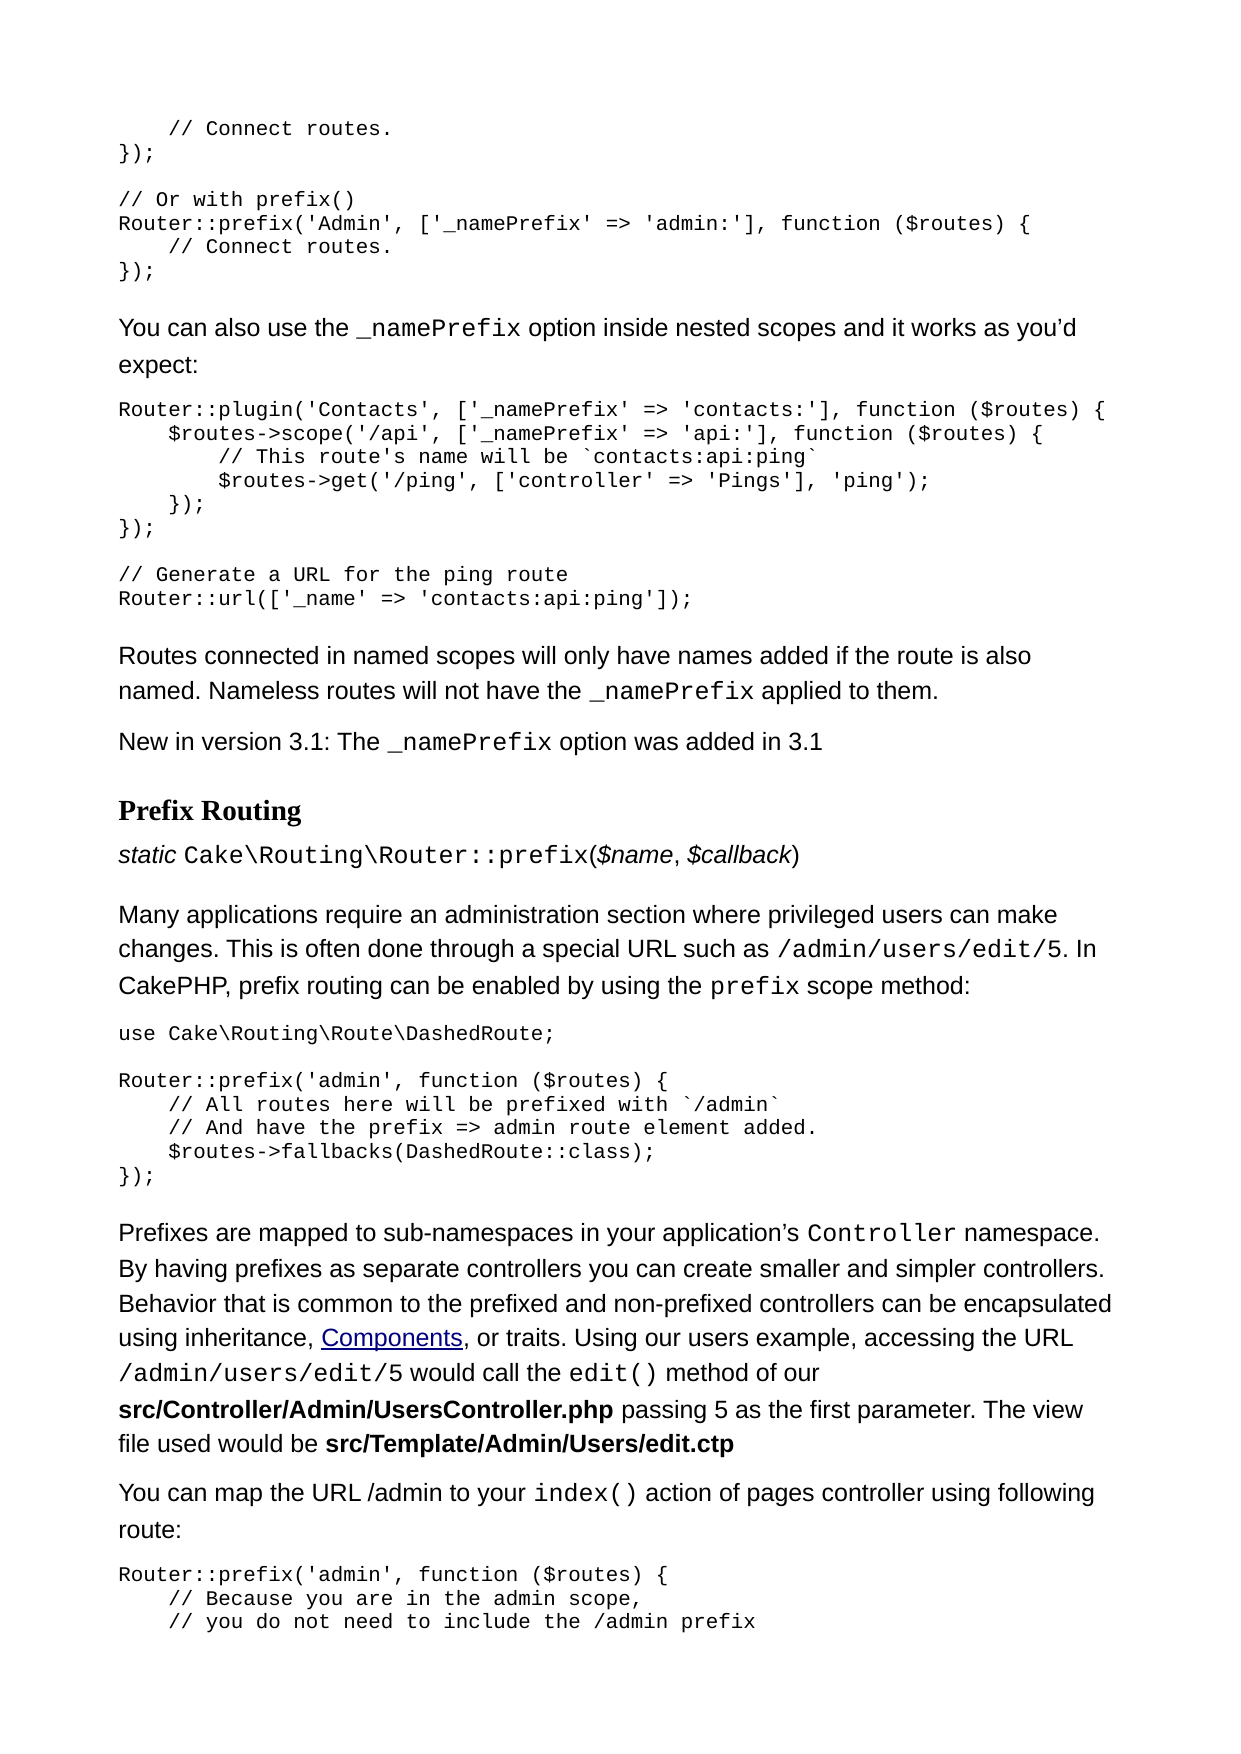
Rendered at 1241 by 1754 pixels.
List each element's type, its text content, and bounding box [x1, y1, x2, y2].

text // Generate a URL for the ping route [118, 564, 1122, 588]
text New in version 3.1: The _namePrefix option was added in 3.1 [118, 727, 1122, 758]
text $routes->scope('/api', ['_namePrefix' => 'api:'], function ($routes) { [118, 422, 1122, 446]
text // All routes here will be prefixed with `/admin` [118, 1094, 1122, 1117]
text }); [118, 260, 1122, 284]
text Router::prefix('Admin', ['_namePrefix' => 'admin:'], function ($routes) { [118, 213, 1122, 236]
text }); [118, 142, 1122, 165]
subtitle Prefix Routing [118, 793, 1122, 827]
subtitle static Cake\Routing\Router::prefix($name, $callback) [118, 839, 1122, 871]
text $routes->fallbacks(DashedRoute::class); [118, 1141, 1122, 1165]
text Many applications require an administration section where privileged users can make changes. This is often done through a special URL such as /admin/users/edit/5. In CakePHP, prefix routing can be enabled by using the prefix scope method: [118, 900, 1122, 1002]
text // This route's name will be `contacts:api:ping` [118, 446, 1122, 470]
text // Connect routes. [118, 118, 1122, 142]
text Routes connected in named scopes will only have names added if the route is also named. Nameless routes will not have the _namePrefix applied to them. [118, 641, 1122, 707]
text }); [118, 493, 1122, 517]
text You can also use the _namePrefix option inside nested scopes and it works as you’d expect: [118, 313, 1122, 378]
text $routes->get('/ping', ['controller' => 'Pings'], 'ping'); [118, 470, 1122, 493]
text You can map the URL /admin to your index() action of pages controller using following route: [118, 1478, 1122, 1543]
text Router::prefix('admin', function ($routes) { [118, 1564, 1122, 1587]
text // And have the prefix => admin route element added. [118, 1117, 1122, 1141]
text Router::prefix('admin', function ($routes) { [118, 1070, 1122, 1094]
text // you do not need to include the /admin prefix [118, 1611, 1122, 1635]
text Prefixes are mapped to sub-namespaces in your application’s Controller namespace. By having prefixes as separate controllers you can create smaller and simpler controllers. Behavior that is common to the prefixed and non-prefixed controllers can be encapsulated using inheritance, Components, or traits. Using our users example, accessing the URL /admin/users/edit/5 would call the edit() method of our src/Controller/Admin/UsersController.php passing 5 as the first parameter. The view file used would be src/Template/Admin/Users/edit.ctp [118, 1218, 1122, 1458]
text use Cake\Routing\Route\DashedRoute; [118, 1023, 1122, 1046]
text Router::plugin('Contacts', ['_namePrefix' => 'contacts:'], function ($routes) { [118, 399, 1122, 422]
text Router::url(['_name' => 'contacts:api:ping']); [118, 588, 1122, 612]
text // Because you are in the admin scope, [118, 1587, 1122, 1611]
text // Connect routes. [118, 236, 1122, 260]
text // Or with prefix() [118, 189, 1122, 213]
text }); [118, 1165, 1122, 1188]
text }); [118, 517, 1122, 541]
